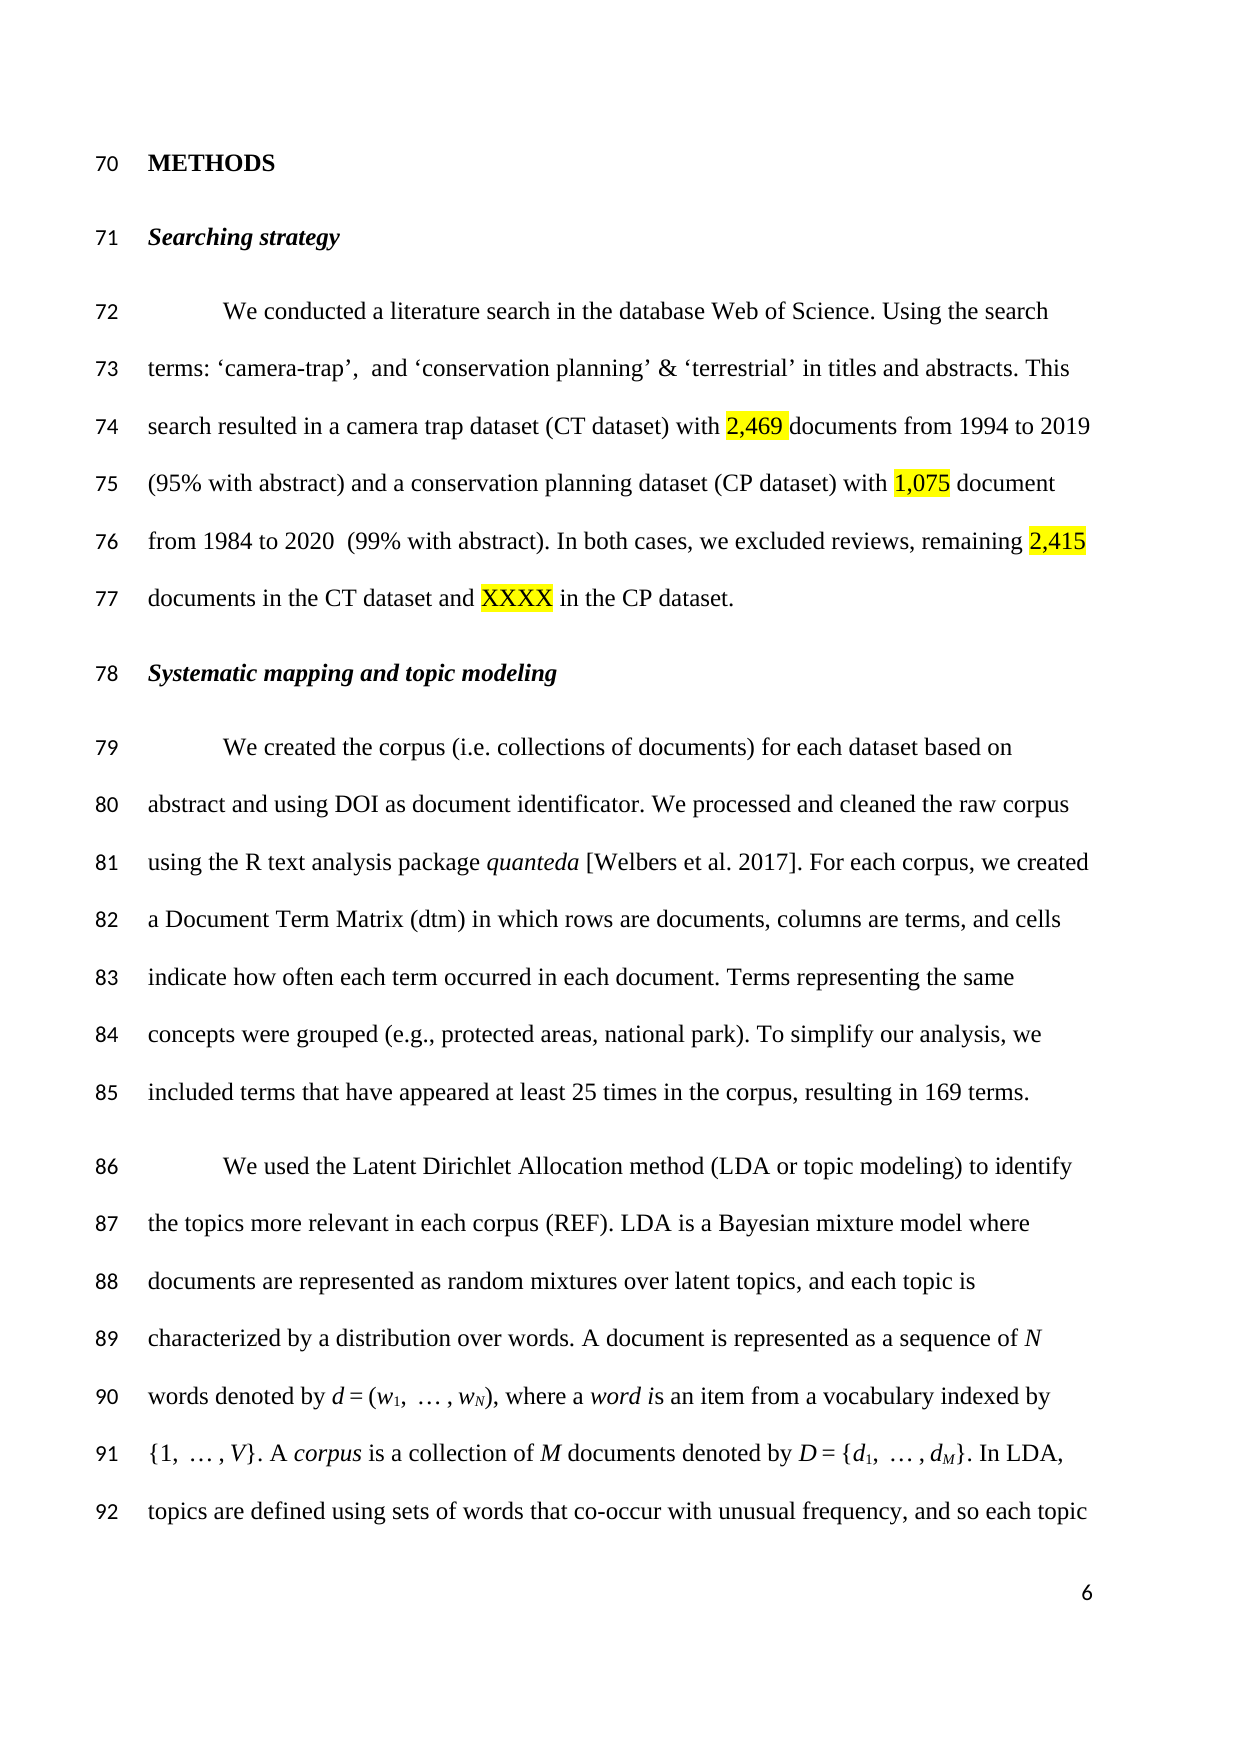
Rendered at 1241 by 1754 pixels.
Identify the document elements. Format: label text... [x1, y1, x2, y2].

text Searching strategy [148, 222, 1093, 251]
text We conducted a literature search in the database Web of Science. Using the search terms: ‘camera-trap’, and ‘conservation planning’ & ‘terrestrial’ in titles and abstracts. This search resulted in a camera trap dataset (CT dataset) with 2,469 documents from 1994 to 2019 (95% with abstract) and a conservation planning dataset (CP dataset) with 1,075 document from 1984 to 2020 (99% with abstract). In both cases, we excluded reviews, remaining 2,415 documents in the CT dataset and XXXX in the CP dataset. [148, 296, 1093, 612]
text METHODS [148, 148, 1093, 176]
text We used the Latent Dirichlet Allocation method (LDA or topic modeling) to identify the topics more relevant in each corpus (REF). LDA is a Bayesian mixture model where documents are represented as random mixtures over latent topics, and each topic is characterized by a distribution over words. A document is represented as a sequence of N words denoted by d = (w1, … , wN), where a word is an item from a vocabulary indexed by {1, … , V}. A corpus is a collection of M documents denoted by D = {d1, … , dM}. In LDA, topics are defined using sets of words that co-occur with unusual frequency, and so each topic [148, 1151, 1093, 1525]
text We created the corpus (i.e. collections of documents) for each dataset based on abstract and using DOI as document identificator. We processed and cleaned the raw corpus using the R text analysis package quanteda [Welbers et al. 2017]. For each corpus, we created a Document Term Matrix (dtm) in which rows are documents, columns are terms, and cells indicate how often each term occurred in each document. Terms representing the same concepts were grouped (e.g., protected areas, national park). To simplify our analysis, we included terms that have appeared at least 25 times in the corpus, resulting in 169 terms. [148, 732, 1093, 1106]
text Systematic mapping and topic modeling [148, 658, 1093, 686]
